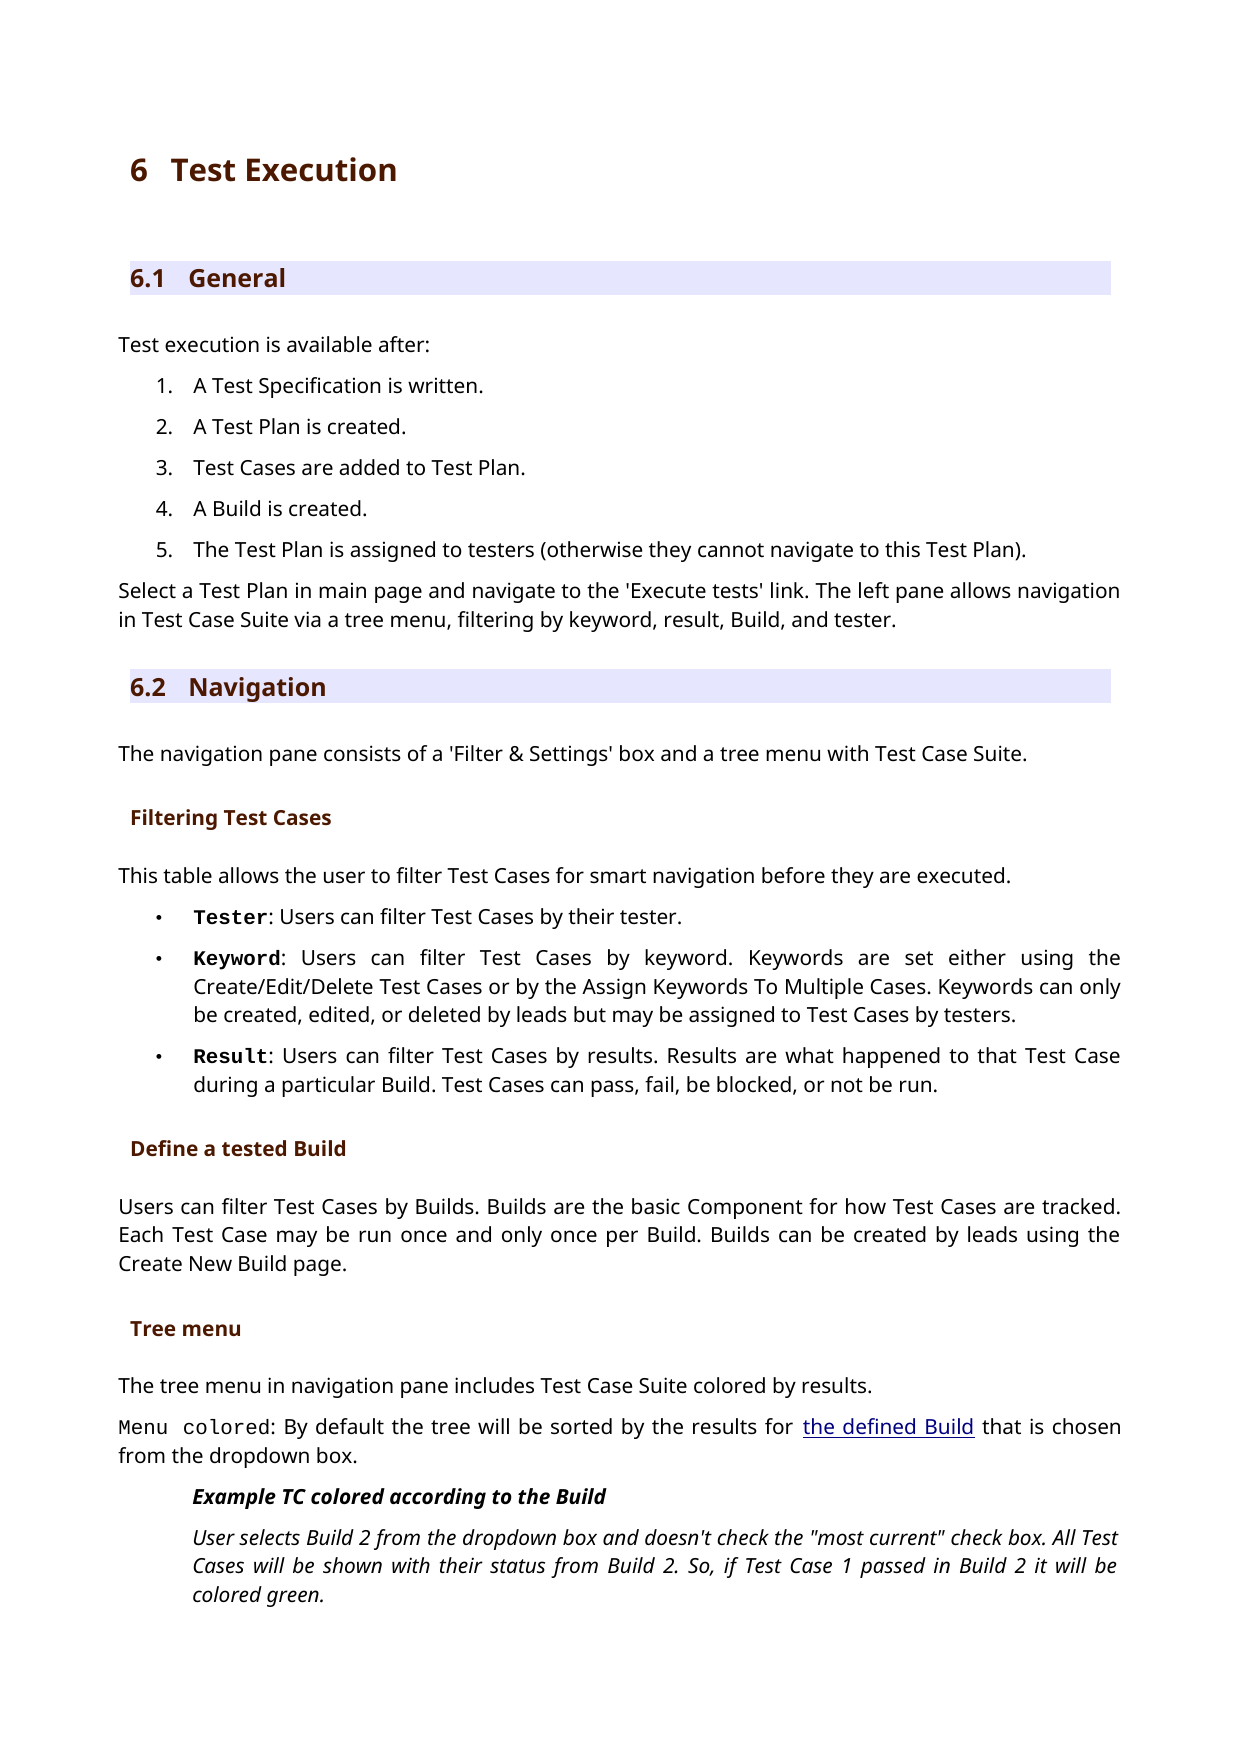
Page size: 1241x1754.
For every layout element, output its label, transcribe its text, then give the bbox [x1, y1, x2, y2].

list Tester: Users can filter Test Cases by their tester. [156, 902, 1122, 931]
list A Test Plan is created. [156, 412, 1122, 441]
subtitle Navigation [130, 669, 1111, 703]
subtitle Define a tested Build [130, 1134, 1111, 1163]
subtitle General [130, 261, 1111, 295]
list Test Cases are added to Test Plan. [156, 453, 1122, 482]
subtitle Filtering Test Cases [130, 803, 1111, 832]
text This table allows the user to filter Test Cases for smart navigation before they are executed. [118, 861, 1122, 890]
list Keyword: Users can filter Test Cases by keyword. Keywords are set either using the Create/Edit/Delete Test Cases or by the Assign Keywords To Multiple Cases. Keywords can only be created, edited, or deleted by leads but may be assigned to Test Cases by testers. [156, 943, 1122, 1029]
list A Test Specification is written. [156, 372, 1122, 400]
text Example TC colored according to the Build [192, 1482, 1122, 1510]
list Result: Users can filter Test Cases by results. Results are what happened to that Test Case during a particular Build. Test Cases can pass, fail, be blocked, or not be run. [156, 1041, 1122, 1098]
text The tree menu in navigation pane includes Test Case Suite colored by results. [118, 1372, 1122, 1400]
subtitle Test Execution [130, 148, 1111, 190]
subtitle Tree menu [130, 1314, 1111, 1342]
text The navigation pane consists of a 'Filter & Settings' box and a tree menu with Test Case Suite. [118, 739, 1122, 767]
text User selects Build 2 from the dropdown box and doesn't check the "most current" check box. All Test Cases will be shown with their status from Build 2. So, if Test Case 1 passed in Build 2 it will be colored green. [192, 1523, 1122, 1608]
text Menu colored: By default the tree will be sorted by the results for the defined Build that is chosen from the dropdown box. [118, 1412, 1122, 1469]
list The Test Plan is assigned to testers (otherwise they cannot navigate to this Test Plan). [156, 535, 1122, 564]
text Users can filter Test Cases by Builds. Builds are the basic Component for how Test Cases are tracked. Each Test Case may be run once and only once per Build. Builds can be created by leads using the Create New Build page. [118, 1192, 1122, 1277]
list A Build is created. [156, 494, 1122, 523]
text Select a Test Plan in main page and navigate to the 'Execute tests' link. The left pane allows navigation in Test Case Suite via a tree menu, filtering by keyword, result, Build, and tester. [118, 576, 1122, 633]
text Test execution is available after: [118, 331, 1122, 359]
